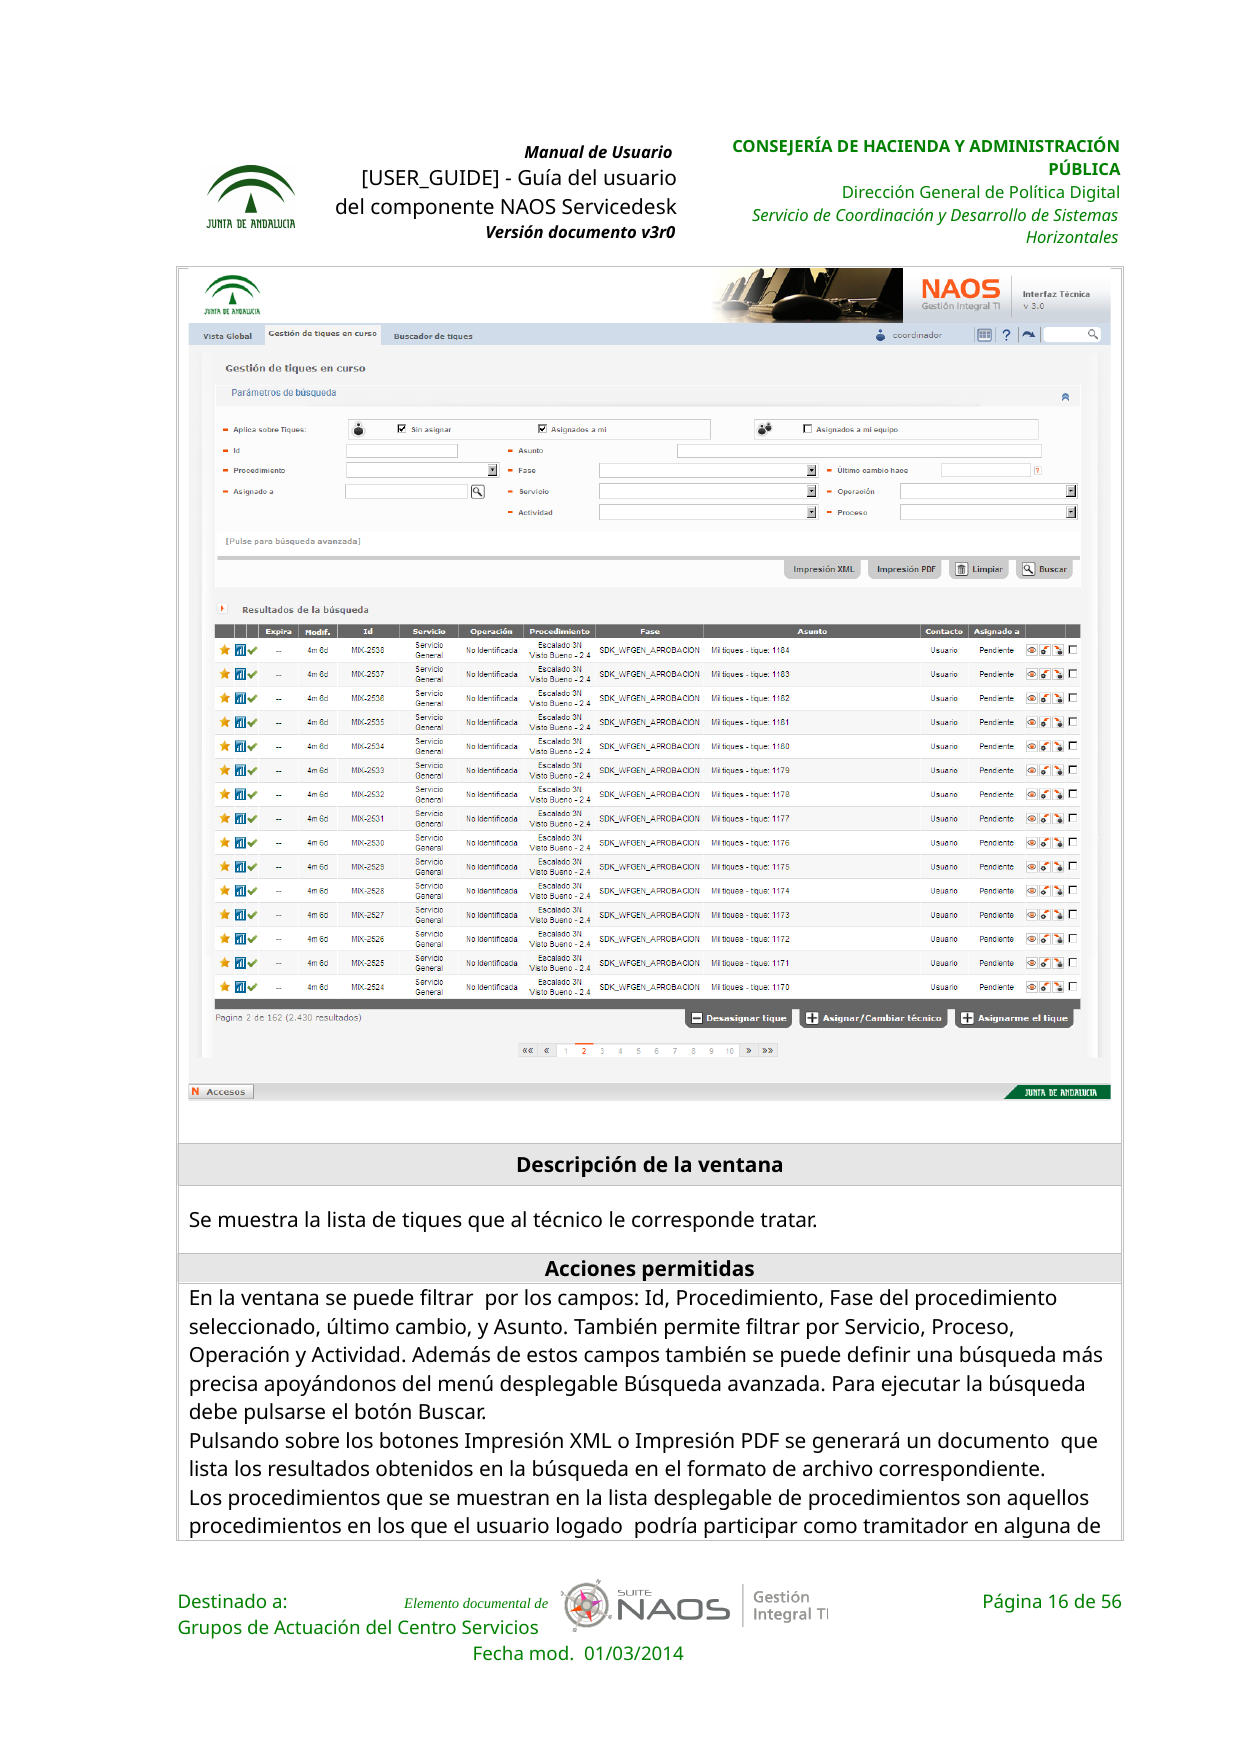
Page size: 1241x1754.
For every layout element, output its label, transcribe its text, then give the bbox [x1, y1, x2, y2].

table_header [179, 269, 1121, 1143]
table_cell Acciones permitidas [179, 1254, 1121, 1282]
table_cell En la ventana se puede filtrar por los campos: Id, Procedimiento, Fase del procedimiento seleccionado, último cambio, y Asunto. También permite filtrar por Servicio, Proceso, Operación y Actividad. Además de estos campos también se puede definir una búsqueda más precisa apoyándonos del menú desplegable Búsqueda avanzada. Para ejecutar la búsqueda debe pulsarse el botón Buscar. Pulsando sobre los botones Impresión XML o Impresión PDF se generará un documento que lista los resultados obtenidos en la búsqueda en el formato de archivo correspondiente. Los procedimientos que se muestran en la lista desplegable de procedimientos son aquellos procedimientos en los que el usuario logado podría participar como tramitador en alguna de sus fases. Los datos se muestran paginados en la tabla cuando rebasan un número determinado de tiques. La botonera situada en la parte inferior de la ventana le permitirá navegar por las distintas tiques. La tabla dispone de ordenación por columnas, por tanto, será posible ordenar los datos pulsando la cabecera de la columna de la tabla por la que se quiera ordenar. Pulsando en una fila de la tabla o en el botón situado en la parte derecha de cada una de los tiques se pueden visualizar los detalles del tique seleccionado. El botón situado en la parte derecha de un tique es el acceso a la ventana del detalle de tiques (pag. 22). La primera columna muestra si existe alguna novedad para el tique, identificándose con el siguiente icono. La segunda columna muestra la prioridad que el tique tiene asignado y permite la ordenación por este campo. Los icono que representan la prioridad son los siguientes: , de forma que los colores corresponden respectivamente a prioridad crítica, alta, baja, media y planificación . La tercera columna muestra el estado de los indicadores del nivel del tique, los iconos que representan estos estados son los siguientes: De forma que corresponden respectivamente a los siguientes casos: Todos los indicadores son correctos. Si el tique no posee indicadores se mostrará esta imagen Indicador próximo de incumplir, este icono dependerá de la búsqueda realizada en el filtrado avanzado Incumplido, Algún indicador en curso ya ha podido ser evaluado y está incumplido aunque no esté finalizado y sigua contando. Incumplido, Algún indicador en estado detenido o evaluado ya ha sido incumplido Para visualizar tiques y toda su información debemos tener asignado el privilegio VIEW_INCIDENT. [179, 1284, 1121, 1539]
picture [201, 165, 298, 232]
table_cell Descripción de la ventana [179, 1144, 1121, 1185]
picture [188, 268, 1111, 1101]
table_cell Se muestra la lista de tiques que al técnico le corresponde tratar. [179, 1186, 1121, 1253]
picture [560, 1579, 829, 1632]
